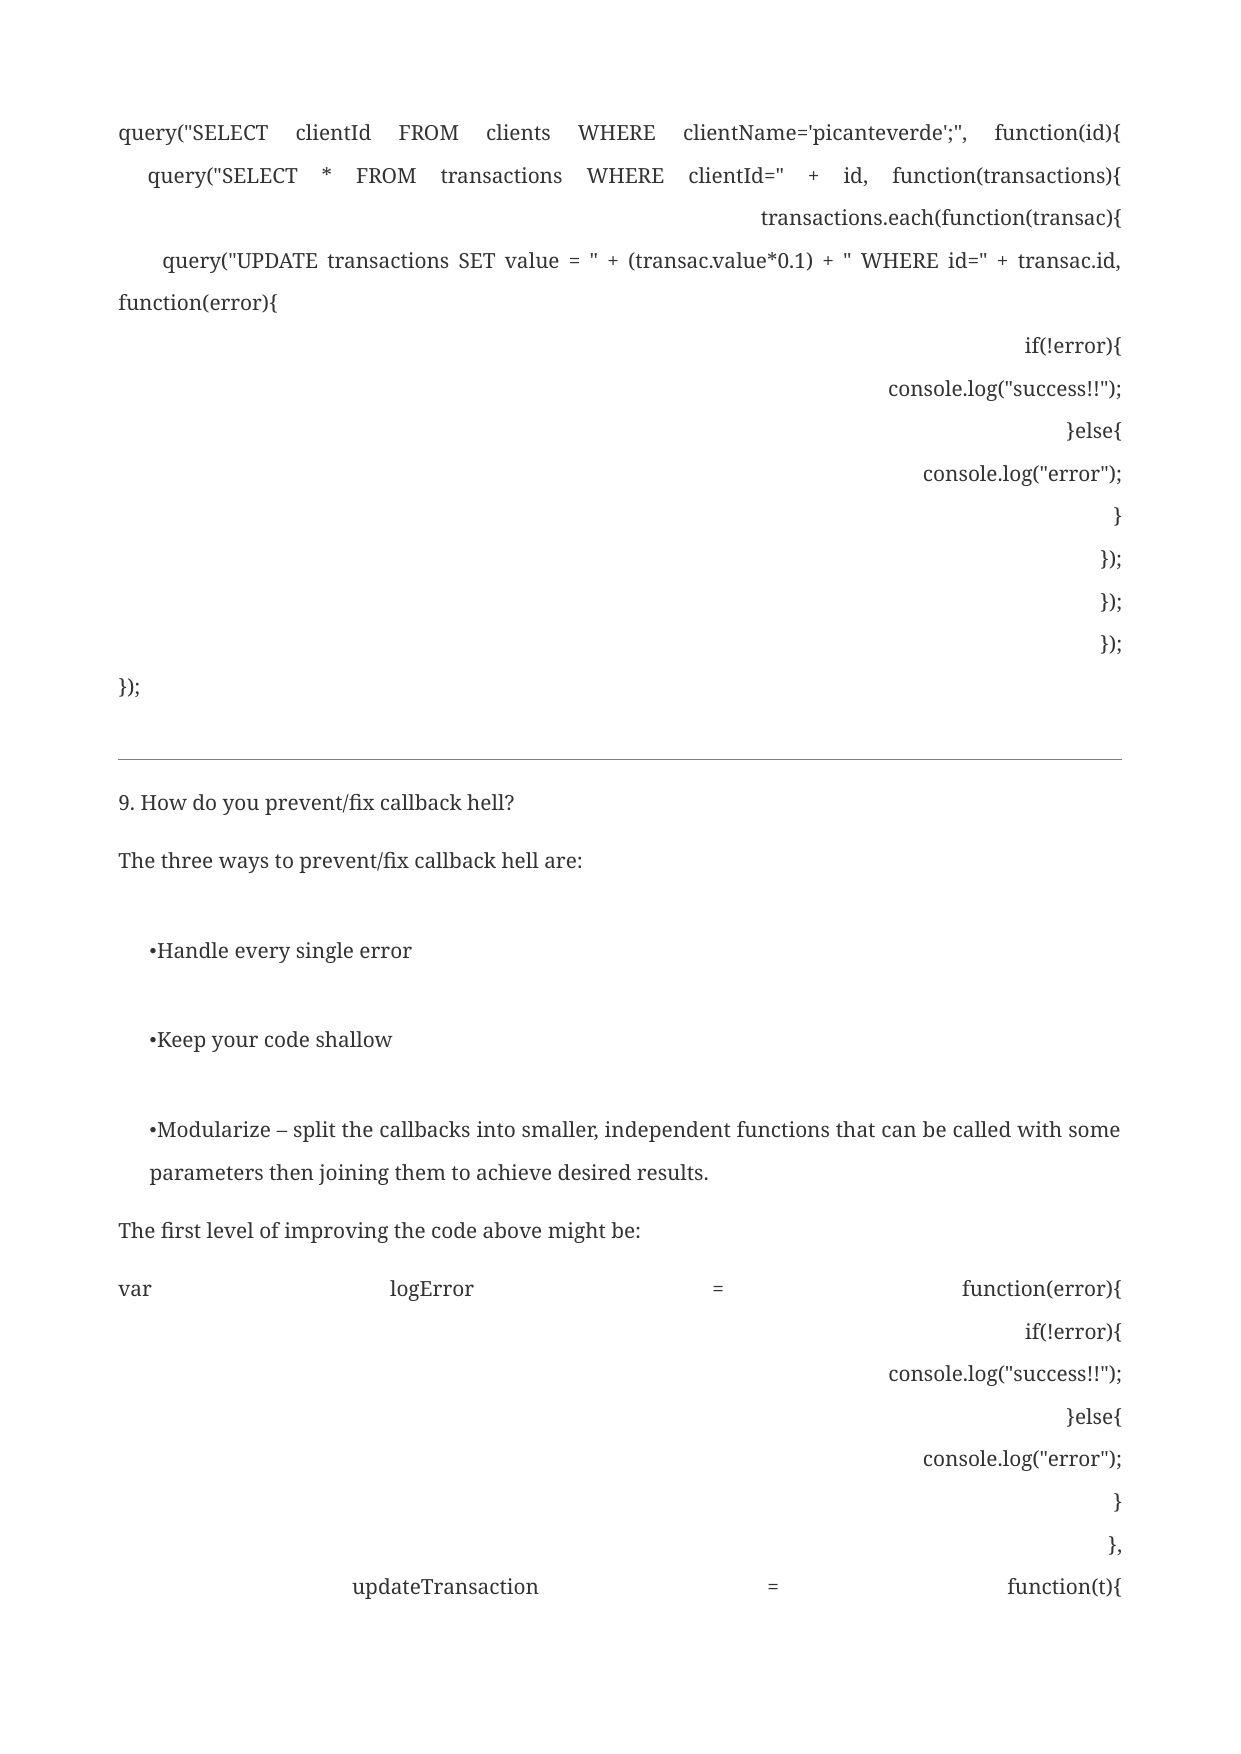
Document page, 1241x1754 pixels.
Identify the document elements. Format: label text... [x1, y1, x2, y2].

text var logError = function(error){ if(!error){ console.log("success!!"); }else{ console.log("error"); } }, updateTransaction = function(t){ [118, 1274, 1122, 1601]
text The first level of improving the code above might be: [118, 1216, 1122, 1244]
text The three ways to prevent/fix callback hell are: [118, 847, 1122, 875]
list Keep your code shallow [149, 1026, 1122, 1054]
text query("SELECT clientId FROM clients WHERE clientName='picanteverde';", function(id){ query("SELECT * FROM transactions WHERE clientId=" + id, function(transactions){ transactions.each(function(transac){ query("UPDATE transactions SET value = " + (transac.value*0.1) + " WHERE id=" + transac.id, function(error){ if(!error){ console.log("success!!"); }else{ console.log("error"); } }); }); }); }); [118, 118, 1122, 700]
list Handle every single error [149, 936, 1122, 964]
text 9. How do you prevent/fix callback hell? [118, 788, 1122, 817]
list Modularize – split the callbacks into smaller, independent functions that can be called with some parameters then joining them to achieve desired results. [149, 1115, 1122, 1186]
